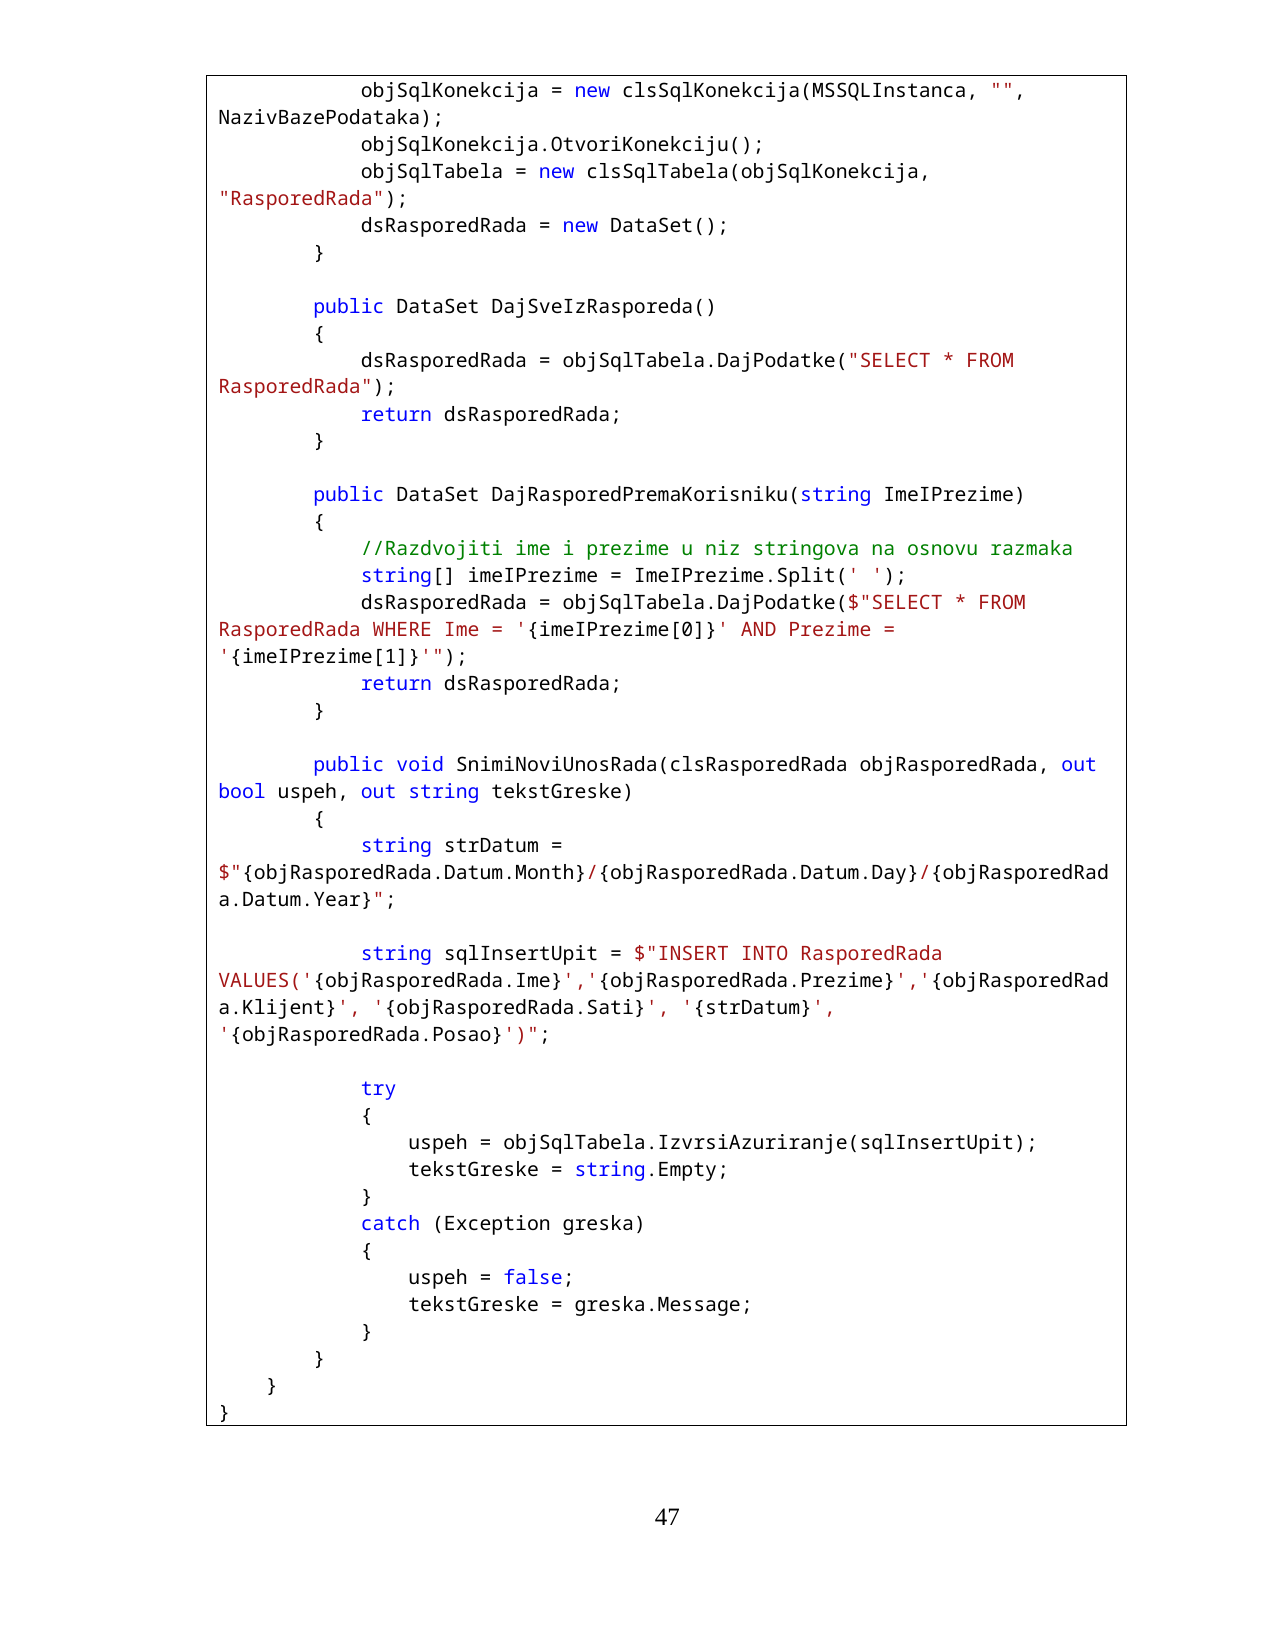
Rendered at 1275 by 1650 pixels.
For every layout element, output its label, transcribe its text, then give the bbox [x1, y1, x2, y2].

table_header objSqlKonekcija = new clsSqlKonekcija(MSSQLInstanca, "", NazivBazePodataka); objSqlKonekcija.OtvoriKonekciju(); objSqlTabela = new clsSqlTabela(objSqlKonekcija, "RasporedRada"); dsRasporedRada = new DataSet(); } public DataSet DajSveIzRasporeda() { dsRasporedRada = objSqlTabela.DajPodatke("SELECT * FROM RasporedRada"); return dsRasporedRada; } public DataSet DajRasporedPremaKorisniku(string ImeIPrezime) { //Razdvojiti ime i prezime u niz stringova na osnovu razmaka string[] imeIPrezime = ImeIPrezime.Split(' '); dsRasporedRada = objSqlTabela.DajPodatke($"SELECT * FROM RasporedRada WHERE Ime = '{imeIPrezime[0]}' AND Prezime = '{imeIPrezime[1]}'"); return dsRasporedRada; } public void SnimiNoviUnosRada(clsRasporedRada objRasporedRada, out bool uspeh, out string tekstGreske) { string strDatum = $"{objRasporedRada.Datum.Month}/{objRasporedRada.Datum.Day}/{objRasporedRada.Datum.Year}"; string sqlInsertUpit = $"INSERT INTO RasporedRada VALUES('{objRasporedRada.Ime}','{objRasporedRada.Prezime}','{objRasporedRada.Klijent}', '{objRasporedRada.Sati}', '{strDatum}', '{objRasporedRada.Posao}')"; try { uspeh = objSqlTabela.IzvrsiAzuriranje(sqlInsertUpit); tekstGreske = string.Empty; } catch (Exception greska) { uspeh = false; tekstGreske = greska.Message; } } } } [207, 76, 1126, 1425]
